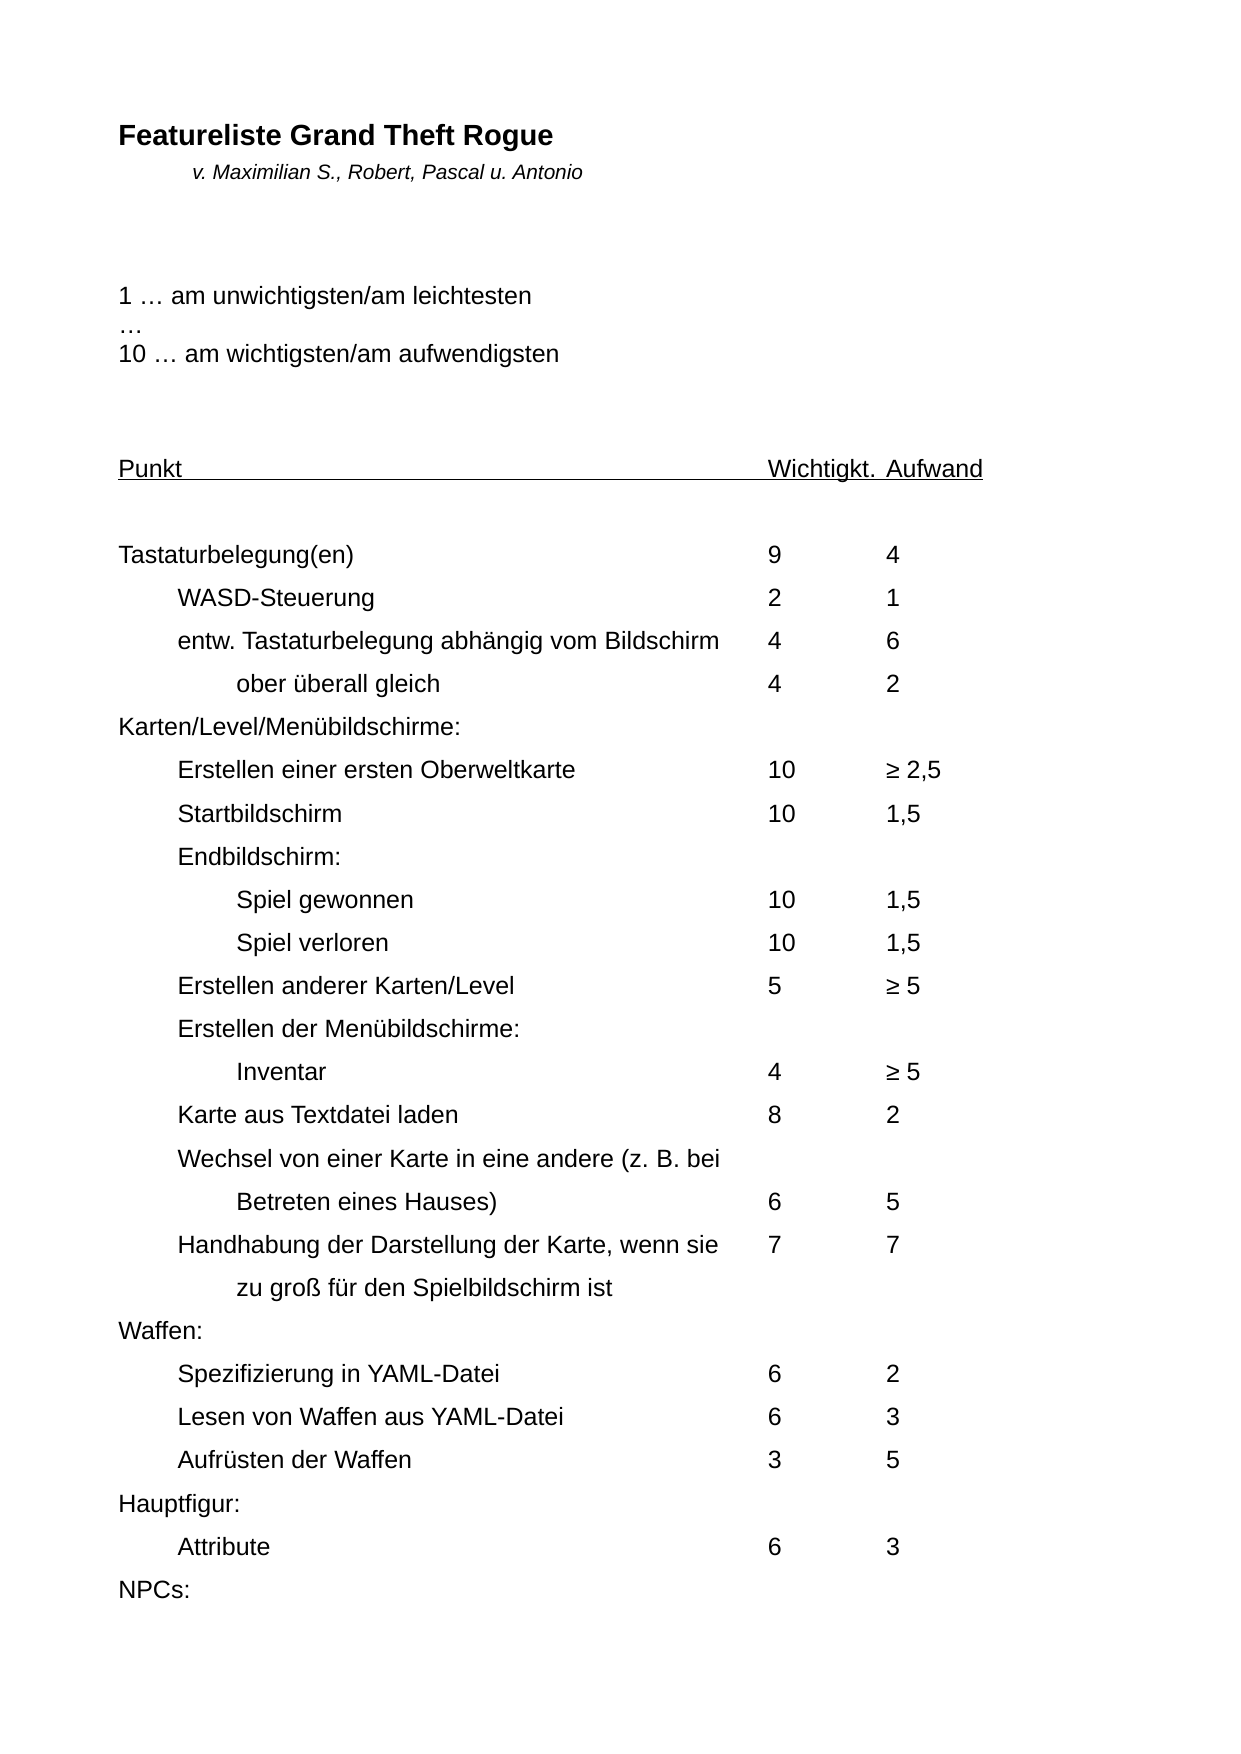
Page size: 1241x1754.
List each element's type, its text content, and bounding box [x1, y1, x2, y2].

text Attribute 6 3 [118, 1532, 1122, 1560]
text 1 … am unwichtigsten/am leichtesten [118, 281, 1122, 310]
text Aufrüsten der Waffen 3 5 [118, 1445, 1122, 1474]
text Karten/Level/Menübildschirme: [118, 712, 1122, 741]
text ober überall gleich 4 2 [118, 669, 1122, 698]
text … [118, 310, 1122, 338]
text Featureliste Grand Theft Rogue [118, 118, 1122, 152]
text Betreten eines Hauses) 6 5 [118, 1187, 1122, 1215]
text Wechsel von einer Karte in eine andere (z. B. bei [118, 1143, 1122, 1172]
text zu groß für den Spielbildschirm ist [118, 1273, 1122, 1302]
text Spiel verloren 10 1,5 [118, 928, 1122, 957]
text Startbildschirm 10 1,5 [118, 798, 1122, 827]
text entw. Tastaturbelegung abhängig vom Bildschirm 4 6 [118, 626, 1122, 655]
text Erstellen einer ersten Oberweltkarte 10 ≥ 2,5 [118, 755, 1122, 784]
text Handhabung der Darstellung der Karte, wenn sie 7 7 [118, 1230, 1122, 1258]
text WASD-Steuerung 2 1 [118, 583, 1122, 612]
text Lesen von Waffen aus YAML-Datei 6 3 [118, 1402, 1122, 1431]
text Spezifizierung in YAML-Datei 6 2 [118, 1359, 1122, 1388]
text v. Maximilian S., Robert, Pascal u. Antonio [118, 152, 1122, 185]
text Punkt Wichtigkt. Aufwand [118, 453, 1122, 482]
text Inventar 4 ≥ 5 [118, 1057, 1122, 1086]
text Endbildschirm: [118, 842, 1122, 870]
text Erstellen anderer Karten/Level 5 ≥ 5 [118, 971, 1122, 1000]
text Tastaturbelegung(en) 9 4 [118, 540, 1122, 568]
text Karte aus Textdatei laden 8 2 [118, 1100, 1122, 1129]
text Erstellen der Menübildschirme: [118, 1014, 1122, 1043]
text Hauptfigur: [118, 1488, 1122, 1517]
text Spiel gewonnen 10 1,5 [118, 885, 1122, 913]
text 10 … am wichtigsten/am aufwendigsten [118, 338, 1122, 367]
text Waffen: [118, 1316, 1122, 1345]
text NPCs: [118, 1575, 1122, 1603]
